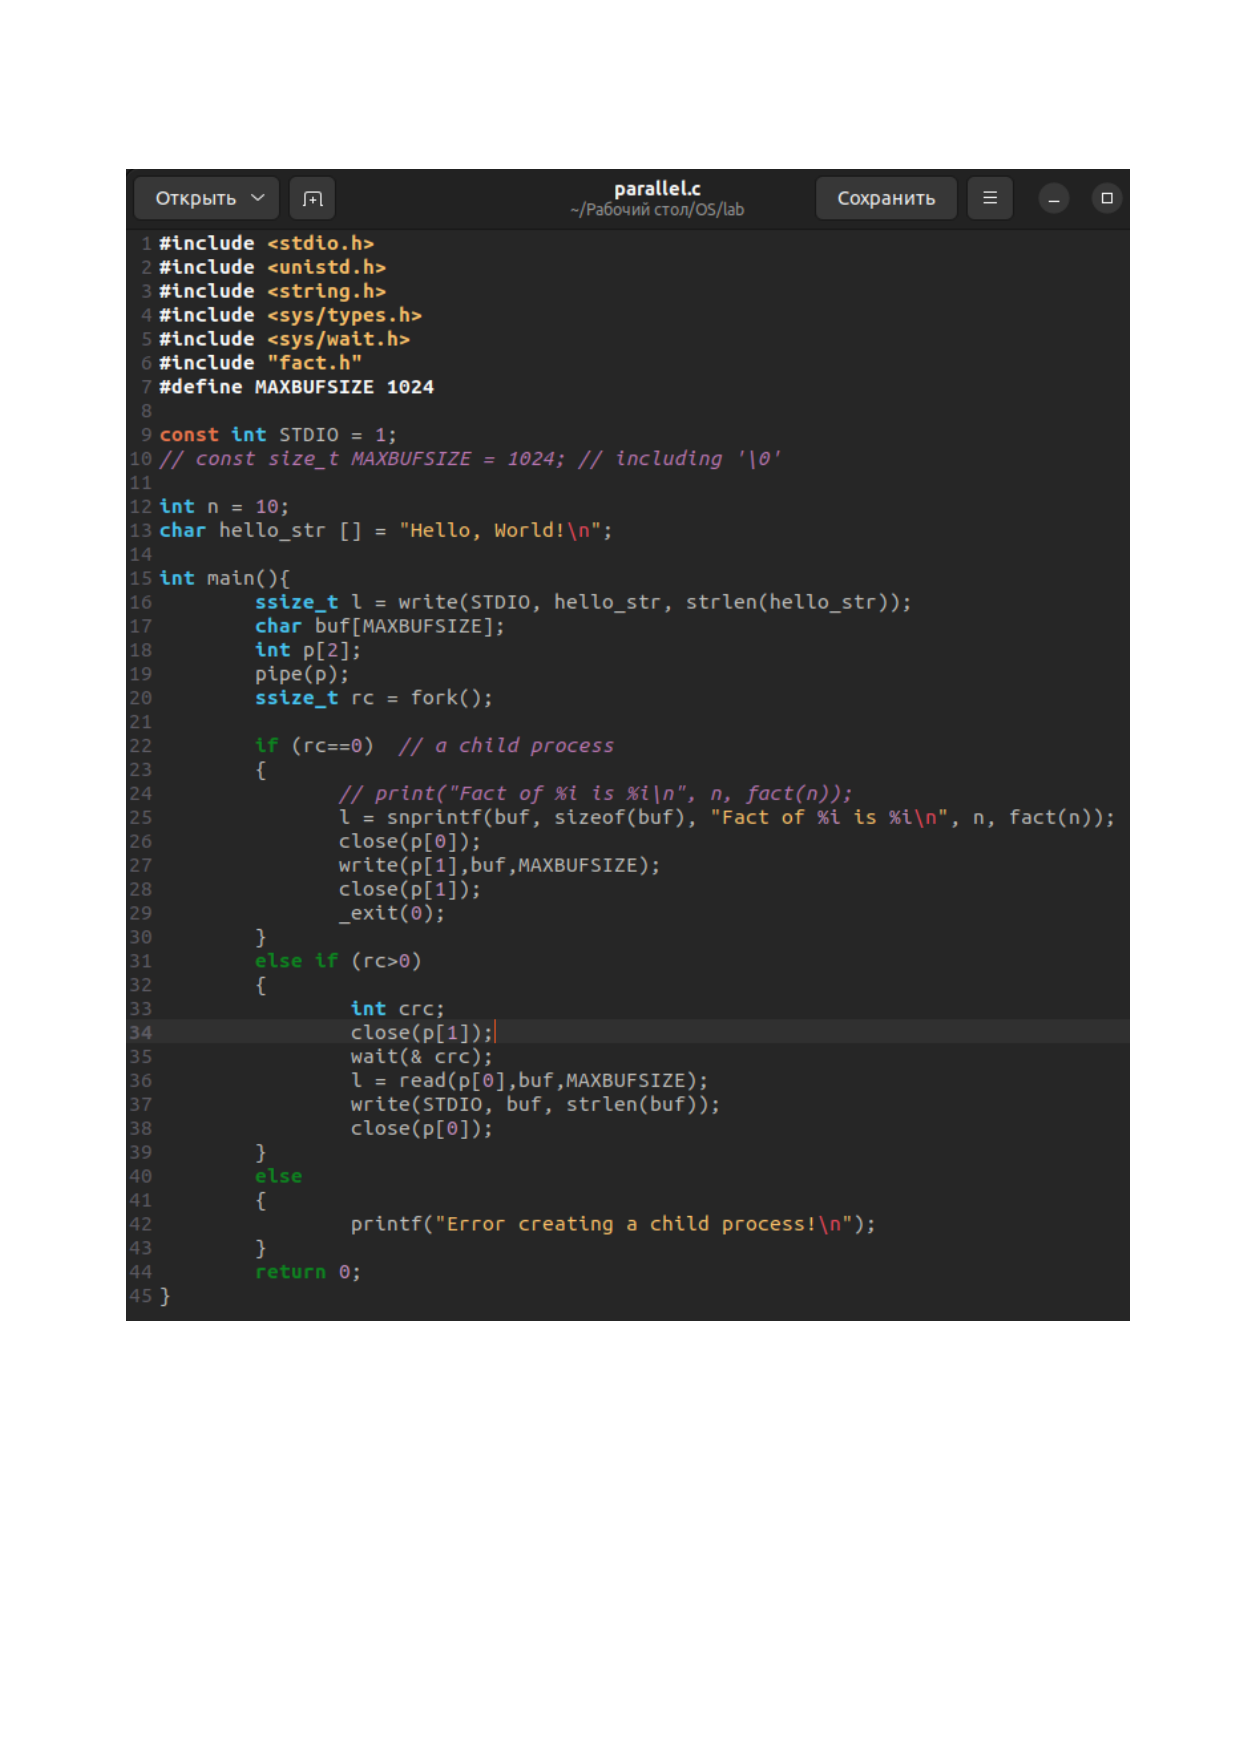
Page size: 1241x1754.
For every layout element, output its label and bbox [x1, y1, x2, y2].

picture [126, 169, 1130, 1321]
